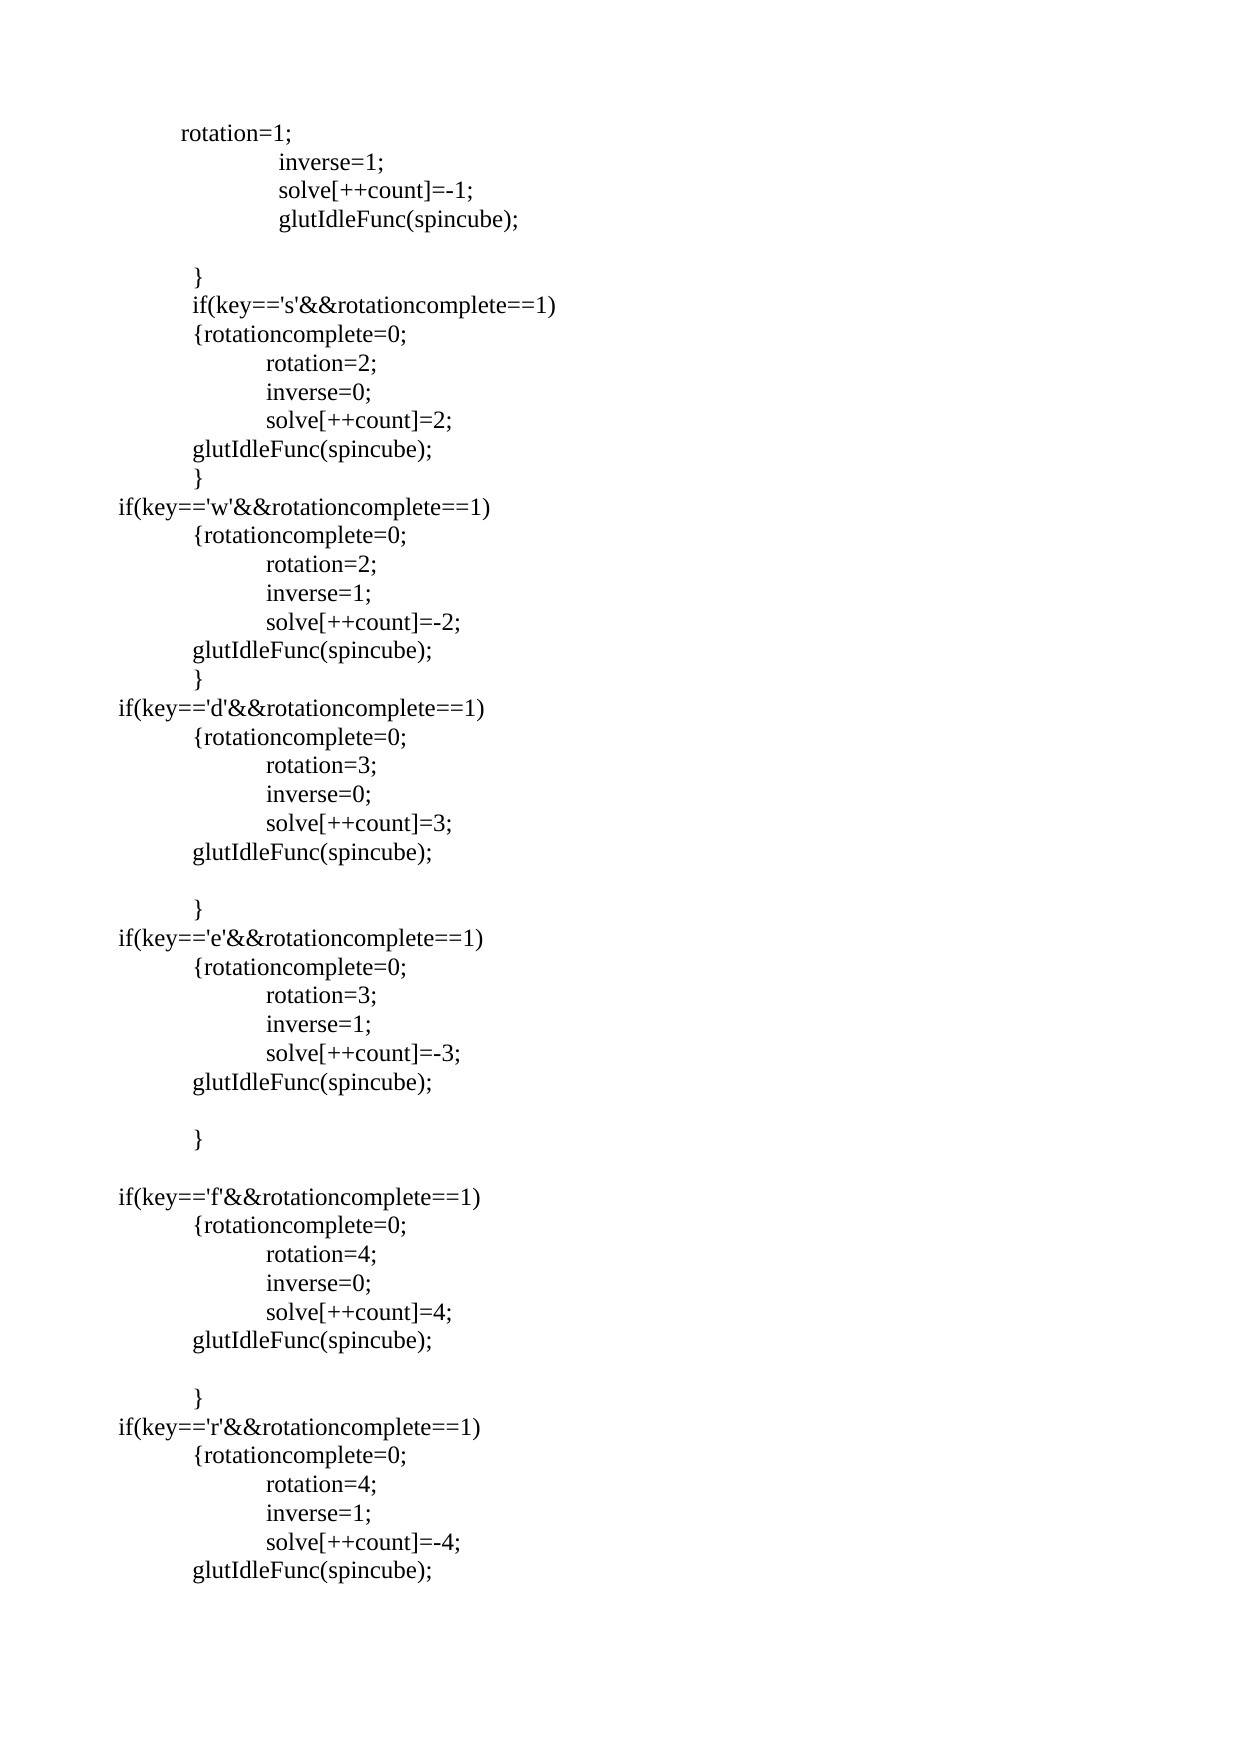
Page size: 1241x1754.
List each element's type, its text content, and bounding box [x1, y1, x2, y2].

text inverse=0; [118, 779, 1122, 808]
text glutIdleFunc(spincube); [118, 204, 1122, 233]
text {rotationcomplete=0; [118, 1211, 1122, 1239]
text inverse=1; [118, 578, 1122, 607]
text if(key=='s'&&rotationcomplete==1) [118, 291, 1122, 319]
text {rotationcomplete=0; [118, 722, 1122, 751]
text } [118, 1383, 1122, 1412]
text if(key=='e'&&rotationcomplete==1) [118, 923, 1122, 952]
text solve[++count]=-3; [118, 1038, 1122, 1067]
text solve[++count]=3; [118, 808, 1122, 837]
text glutIdleFunc(spincube); [118, 1326, 1122, 1354]
text rotation=3; [118, 981, 1122, 1009]
text rotation=3; [118, 751, 1122, 779]
text if(key=='d'&&rotationcomplete==1) [118, 693, 1122, 722]
text {rotationcomplete=0; [118, 952, 1122, 981]
text inverse=1; [118, 1498, 1122, 1527]
text rotation=4; [118, 1239, 1122, 1268]
text {rotationcomplete=0; [118, 521, 1122, 549]
text } [118, 894, 1122, 923]
text glutIdleFunc(spincube); [118, 1556, 1122, 1584]
text {rotationcomplete=0; [118, 1441, 1122, 1469]
text rotation=4; [118, 1469, 1122, 1498]
text solve[++count]=2; [118, 406, 1122, 434]
text if(key=='w'&&rotationcomplete==1) [118, 492, 1122, 521]
text inverse=1; [118, 147, 1122, 176]
text solve[++count]=-2; [118, 607, 1122, 636]
text rotation=2; [118, 549, 1122, 578]
text rotation=2; [118, 348, 1122, 377]
text glutIdleFunc(spincube); [118, 1067, 1122, 1096]
text glutIdleFunc(spincube); [118, 434, 1122, 463]
text } [118, 1124, 1122, 1153]
text if(key=='r'&&rotationcomplete==1) [118, 1412, 1122, 1441]
text } [118, 262, 1122, 291]
text solve[++count]=4; [118, 1297, 1122, 1326]
text glutIdleFunc(spincube); [118, 837, 1122, 866]
text } [118, 463, 1122, 492]
text glutIdleFunc(spincube); [118, 636, 1122, 664]
text {rotationcomplete=0; [118, 319, 1122, 348]
text inverse=1; [118, 1009, 1122, 1038]
text } [118, 664, 1122, 693]
text inverse=0; [118, 1268, 1122, 1297]
text rotation=1; [118, 118, 1122, 147]
text if(key=='f'&&rotationcomplete==1) [118, 1182, 1122, 1211]
text solve[++count]=-4; [118, 1527, 1122, 1556]
text inverse=0; [118, 377, 1122, 406]
text solve[++count]=-1; [118, 176, 1122, 204]
